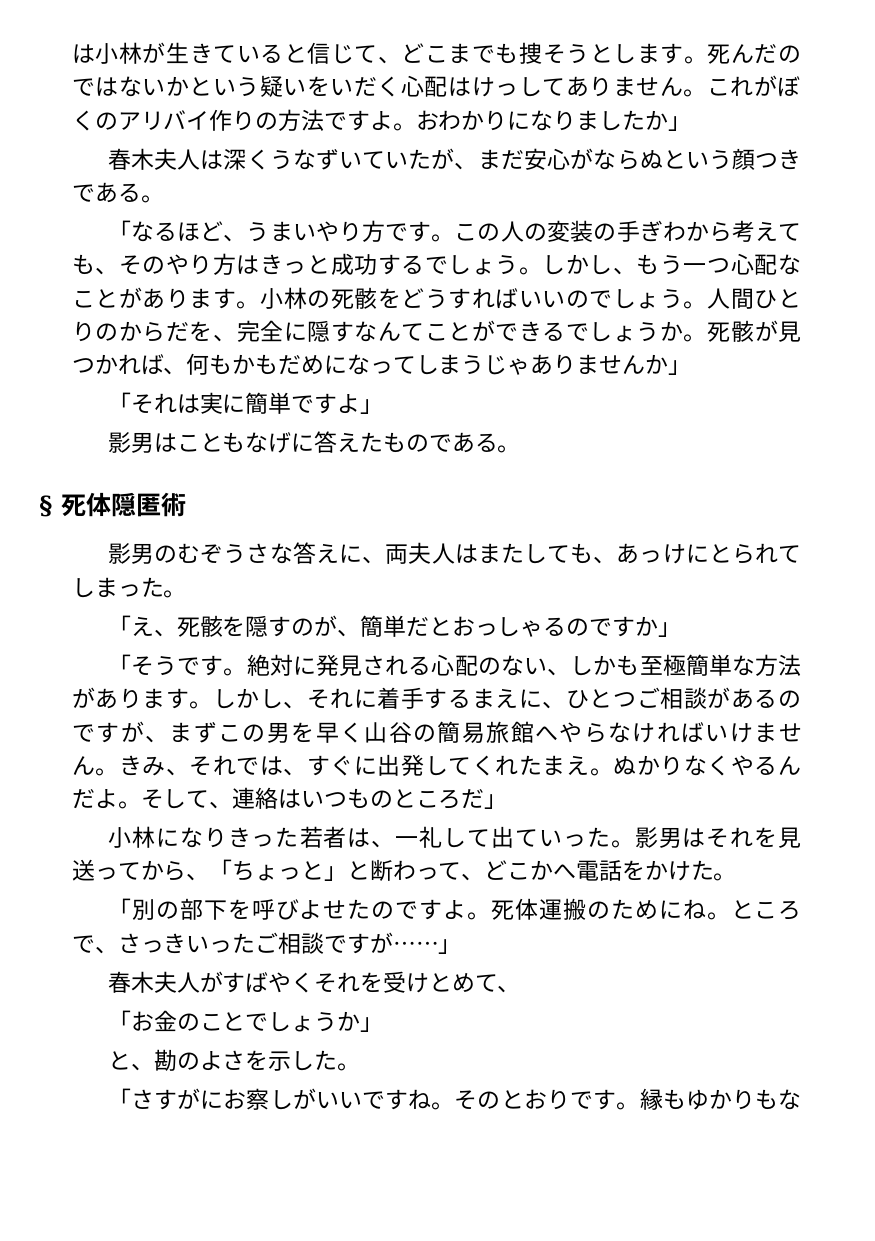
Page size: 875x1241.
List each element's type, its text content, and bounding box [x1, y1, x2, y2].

text と、勘のよさを示した。 [72, 1043, 802, 1076]
text は小林が生きていると信じて、どこまでも捜そうとします。死んだのではないかという疑いをいだく心配はけっしてありません。これがぼくのアリバイ作りの方法ですよ。おわかりになりましたか」 [72, 36, 802, 136]
text 小林になりきった若者は、一礼して出ていった。影男はそれを見送ってから、「ちょっと」と断わって、どこかへ電話をかけた。 [72, 820, 802, 886]
subtitle § 死体隠匿術 [36, 482, 838, 524]
text 影男のむぞうさな答えに、両夫人はまたしても、あっけにとられてしまった。 [72, 536, 802, 603]
text 「さすがにお察しがいいですね。そのとおりです。縁もゆかりもな [72, 1082, 802, 1116]
text 影男はこともなげに答えたものである。 [72, 425, 802, 458]
text 「お金のことでしょうか」 [72, 1004, 802, 1037]
text 「なるほど、うまいやり方です。この人の変装の手ぎわから考えても、そのやり方はきっと成功するでしょう。しかし、もう一つ心配なことがあります。小林の死骸をどうすればいいのでしょう。人間ひとりのからだを、完全に隠すなんてことができるでしょうか。死骸が見つかれば、何もかもだめになってしまうじゃありませんか」 [72, 214, 802, 380]
text 「それは実に簡単ですよ」 [72, 386, 802, 419]
text 春木夫人がすばやくそれを受けとめて、 [72, 965, 802, 998]
text 「そうです。絶対に発見される心配のない、しかも至極簡単な方法があります。しかし、それに着手するまえに、ひとつご相談があるのですが、まずこの男を早く山谷の簡易旅館へやらなければいけません。きみ、それでは、すぐに出発してくれたまえ。ぬかりなくやるんだよ。そして、連絡はいつものところだ」 [72, 648, 802, 814]
text 春木夫人は深くうなずいていたが、まだ安心がならぬという顔つきである。 [72, 142, 802, 208]
text 「別の部下を呼びよせたのですよ。死体運搬のためにね。ところで、さっきいったご相談ですが……」 [72, 892, 802, 959]
text 「え、死骸を隠すのが、簡単だとおっしゃるのですか」 [72, 609, 802, 642]
